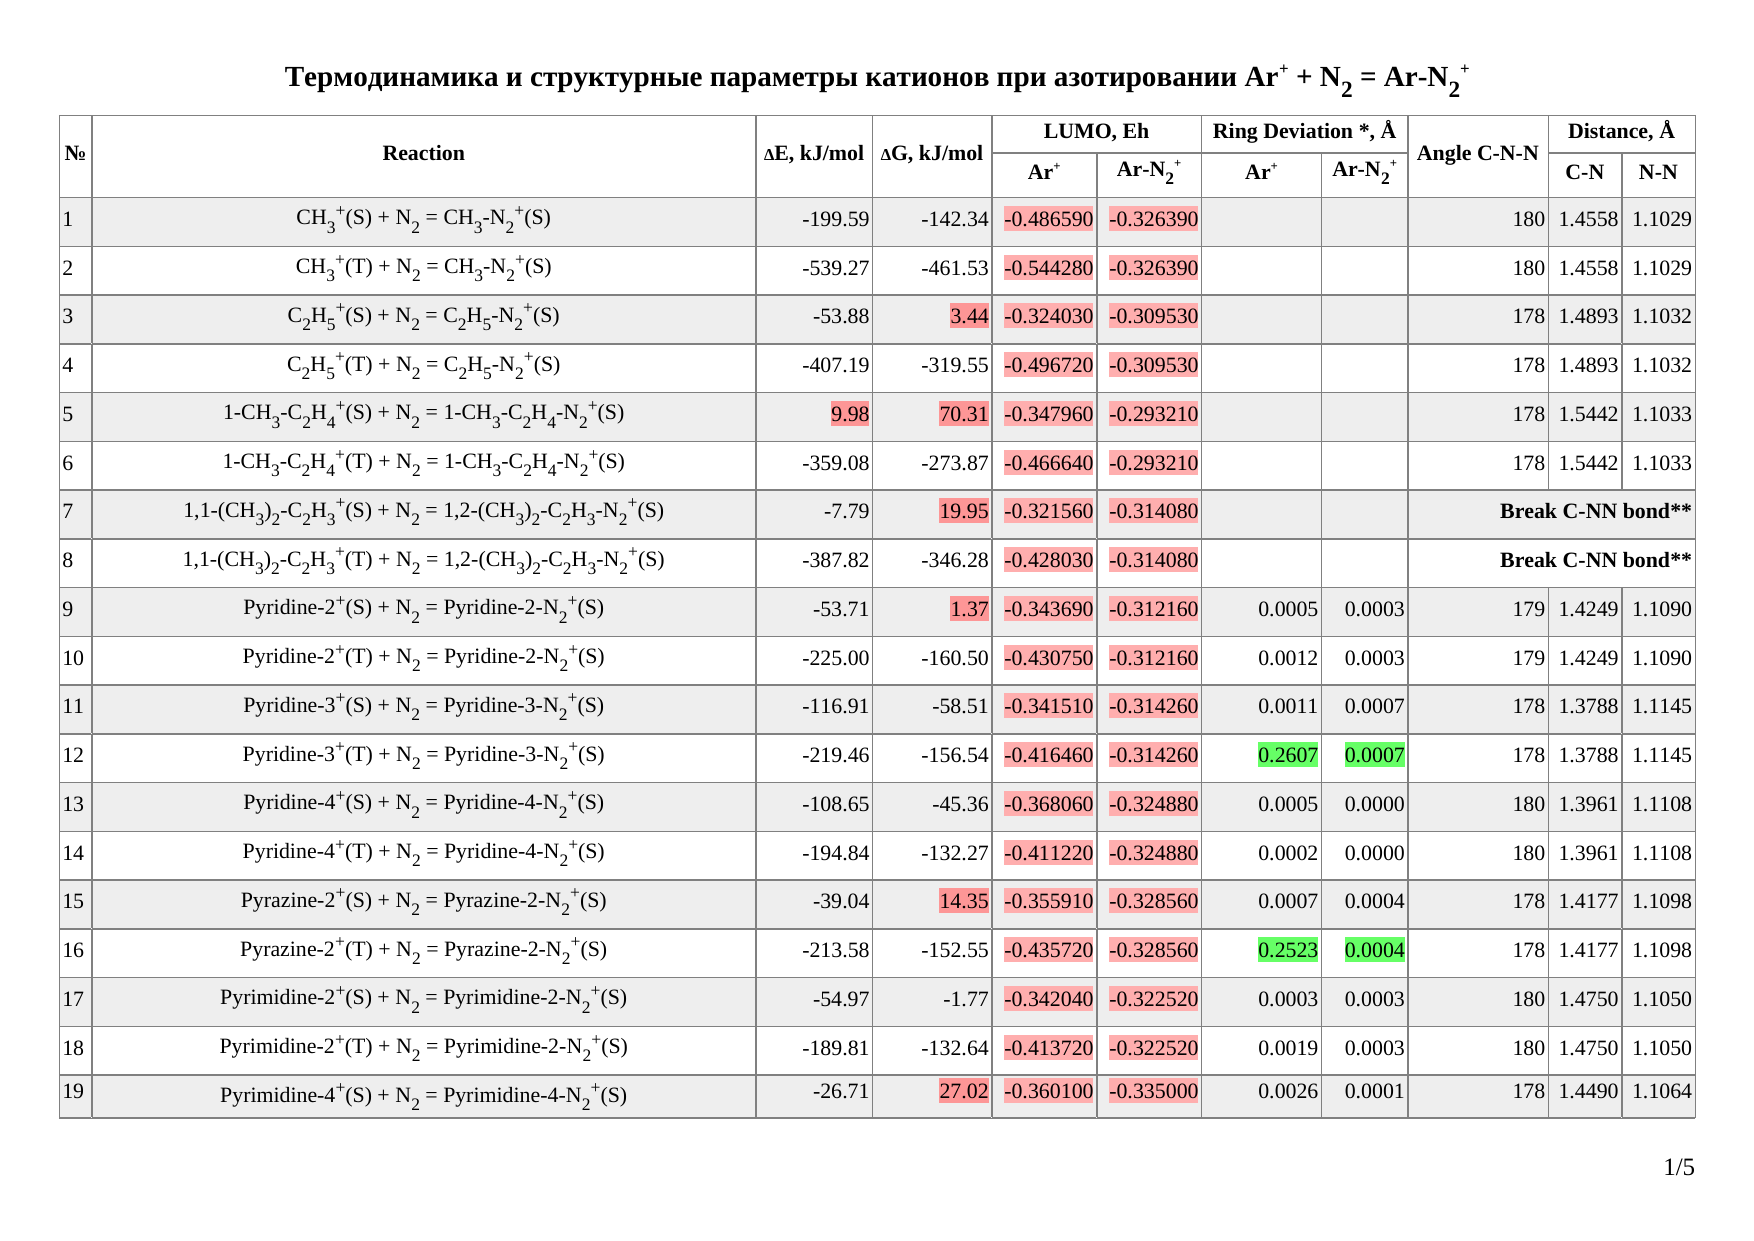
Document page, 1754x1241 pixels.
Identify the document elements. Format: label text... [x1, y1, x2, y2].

table_cell [1322, 393, 1407, 441]
table_cell -53.88 [757, 296, 872, 343]
table_cell -7.79 [757, 491, 872, 538]
table_cell Pyridine-3+(T) + N2 = Pyridine-3-N2+(S) [93, 735, 755, 782]
table_cell -0.309530 [1098, 296, 1201, 343]
table_cell -0.335000 [1098, 1076, 1201, 1117]
table_cell 180 [1409, 978, 1548, 1026]
table_cell 1.4558 [1549, 247, 1621, 294]
table_cell -58.51 [873, 686, 991, 733]
table_cell 9 [60, 588, 91, 636]
table_cell 178 [1409, 686, 1548, 733]
table_cell 1-CH3-C2H4+(T) + N2 = 1-CH3-C2H4-N2+(S) [93, 442, 755, 489]
table_cell -0.312160 [1098, 637, 1201, 684]
table_cell 0.0000 [1322, 783, 1407, 831]
table_cell 178 [1409, 393, 1548, 441]
table_cell 27.02 [873, 1076, 991, 1117]
table_cell -199.59 [757, 198, 872, 246]
table_cell 4 [60, 345, 91, 392]
table_cell -0.486590 [993, 198, 1096, 246]
table_cell -273.87 [873, 442, 991, 489]
table_cell 178 [1409, 442, 1548, 489]
table_cell -54.97 [757, 978, 872, 1026]
table_cell -0.324880 [1098, 783, 1201, 831]
table_cell 0.0003 [1322, 1027, 1407, 1074]
table_cell 178 [1409, 1076, 1548, 1117]
table_cell -319.55 [873, 345, 991, 392]
table_header Ring Deviation *, Å [1202, 116, 1407, 152]
table_cell 0.0003 [1322, 588, 1407, 636]
table_cell 180 [1409, 198, 1548, 246]
table_cell Ar-N2+ [1098, 154, 1201, 197]
table_cell 0.0007 [1322, 686, 1407, 733]
table_cell 178 [1409, 296, 1548, 343]
table_cell 0.0000 [1322, 832, 1407, 879]
table_cell -152.55 [873, 930, 991, 977]
table_cell 1,1-(CH3)2-C2H3+(S) + N2 = 1,2-(CH3)2-C2H3-N2+(S) [93, 491, 755, 538]
table_cell -0.314080 [1098, 491, 1201, 538]
table_header LUMO, Eh [993, 116, 1201, 152]
table_cell 1.1050 [1623, 1027, 1695, 1074]
table_cell 70.31 [873, 393, 991, 441]
table_cell -0.435720 [993, 930, 1096, 977]
table_cell 0.2523 [1202, 930, 1321, 977]
table_cell 1.1032 [1623, 296, 1695, 343]
table_cell 1.4750 [1549, 978, 1621, 1026]
table_cell [1322, 198, 1407, 246]
table_cell -407.19 [757, 345, 872, 392]
table_cell -0.324030 [993, 296, 1096, 343]
table_header Angle C-N-N [1409, 116, 1548, 197]
table_cell [1322, 296, 1407, 343]
table_cell 179 [1409, 637, 1548, 684]
table_cell [1202, 296, 1321, 343]
table_cell 0.0005 [1202, 588, 1321, 636]
table_cell 0.0001 [1322, 1076, 1407, 1117]
table_cell 1-CH3-C2H4+(S) + N2 = 1-CH3-C2H4-N2+(S) [93, 393, 755, 441]
table_cell Ar+ [993, 154, 1096, 197]
table_cell 1.1108 [1623, 783, 1695, 831]
table_cell 1,1-(CH3)2-C2H3+(T) + N2 = 1,2-(CH3)2-C2H3-N2+(S) [93, 540, 755, 587]
table_cell -0.293210 [1098, 393, 1201, 441]
table_cell C-N [1549, 154, 1621, 197]
table_cell 15 [60, 881, 91, 928]
table_cell 0.0003 [1322, 978, 1407, 1026]
table_cell 178 [1409, 345, 1548, 392]
table_cell Pyridine-4+(T) + N2 = Pyridine-4-N2+(S) [93, 832, 755, 879]
table_cell 3.44 [873, 296, 991, 343]
table_cell CH3+(S) + N2 = CH3-N2+(S) [93, 198, 755, 246]
table_cell -160.50 [873, 637, 991, 684]
table_cell Pyridine-3+(S) + N2 = Pyridine-3-N2+(S) [93, 686, 755, 733]
table_cell -0.411220 [993, 832, 1096, 879]
table_cell -0.342040 [993, 978, 1096, 1026]
table_cell 17 [60, 978, 91, 1026]
table_cell Break C-NN bond** [1409, 540, 1695, 587]
table_cell -1.77 [873, 978, 991, 1026]
table_cell -387.82 [757, 540, 872, 587]
table_cell 3 [60, 296, 91, 343]
table_cell -0.312160 [1098, 588, 1201, 636]
table_cell 6 [60, 442, 91, 489]
table_cell 1.1145 [1623, 686, 1695, 733]
table_cell Pyridine-2+(S) + N2 = Pyridine-2-N2+(S) [93, 588, 755, 636]
table_cell Ar+ [1202, 154, 1321, 197]
table_cell C2H5+(S) + N2 = C2H5-N2+(S) [93, 296, 755, 343]
table_cell -0.326390 [1098, 247, 1201, 294]
table_cell 1.4177 [1549, 930, 1621, 977]
table_cell 0.0011 [1202, 686, 1321, 733]
table_cell 1.4750 [1549, 1027, 1621, 1074]
table_cell 0.0026 [1202, 1076, 1321, 1117]
table_cell -132.27 [873, 832, 991, 879]
table_cell -194.84 [757, 832, 872, 879]
table_cell -0.322520 [1098, 1027, 1201, 1074]
table_cell 18 [60, 1027, 91, 1074]
table_cell 1.3788 [1549, 735, 1621, 782]
table_cell -26.71 [757, 1076, 872, 1117]
table_cell C2H5+(T) + N2 = C2H5-N2+(S) [93, 345, 755, 392]
table_cell -0.293210 [1098, 442, 1201, 489]
table_cell 1.1032 [1623, 345, 1695, 392]
subtitle Термодинамика и структурные параметры катионов при азотировании Ar+ + N2 = Ar-N2+ [59, 59, 1695, 102]
table_cell 1.5442 [1549, 393, 1621, 441]
table_cell -0.314080 [1098, 540, 1201, 587]
table_cell Pyridine-4+(S) + N2 = Pyridine-4-N2+(S) [93, 783, 755, 831]
table_cell 0.0005 [1202, 783, 1321, 831]
table_cell -0.413720 [993, 1027, 1096, 1074]
table_cell -0.324880 [1098, 832, 1201, 879]
table_cell [1202, 198, 1321, 246]
table_cell [1202, 393, 1321, 441]
table_cell -108.65 [757, 783, 872, 831]
table_cell -225.00 [757, 637, 872, 684]
table_cell -53.71 [757, 588, 872, 636]
table_cell 0.0012 [1202, 637, 1321, 684]
table_cell -0.328560 [1098, 881, 1201, 928]
table_cell 8 [60, 540, 91, 587]
table_cell 1.1050 [1623, 978, 1695, 1026]
table_cell 0.0007 [1202, 881, 1321, 928]
table_cell 180 [1409, 832, 1548, 879]
table_cell -0.343690 [993, 588, 1096, 636]
table_cell 1.1098 [1623, 930, 1695, 977]
table_cell Pyrimidine-2+(T) + N2 = Pyrimidine-2-N2+(S) [93, 1027, 755, 1074]
table_cell -0.428030 [993, 540, 1096, 587]
table_cell -0.416460 [993, 735, 1096, 782]
table_cell -189.81 [757, 1027, 872, 1074]
table_cell Pyridine-2+(T) + N2 = Pyridine-2-N2+(S) [93, 637, 755, 684]
table_cell 1.4249 [1549, 637, 1621, 684]
table_cell 11 [60, 686, 91, 733]
table_cell 1.1145 [1623, 735, 1695, 782]
table_cell [1322, 345, 1407, 392]
table_cell [1202, 491, 1321, 538]
table_cell Pyrazine-2+(S) + N2 = Pyrazine-2-N2+(S) [93, 881, 755, 928]
table_cell Break C-NN bond** [1409, 491, 1695, 538]
table_cell [1202, 345, 1321, 392]
table_cell 2 [60, 247, 91, 294]
table_cell 1.37 [873, 588, 991, 636]
table_cell 0.0002 [1202, 832, 1321, 879]
table_header ∆G, kJ/mol [873, 116, 991, 197]
table_cell CH3+(T) + N2 = CH3-N2+(S) [93, 247, 755, 294]
table_cell Pyrazine-2+(T) + N2 = Pyrazine-2-N2+(S) [93, 930, 755, 977]
table_cell -0.309530 [1098, 345, 1201, 392]
table_cell [1322, 442, 1407, 489]
table_cell 180 [1409, 247, 1548, 294]
table_cell -0.326390 [1098, 198, 1201, 246]
table_cell 10 [60, 637, 91, 684]
table_cell 0.2607 [1202, 735, 1321, 782]
table_cell Pyrimidine-2+(S) + N2 = Pyrimidine-2-N2+(S) [93, 978, 755, 1026]
table_cell -0.314260 [1098, 686, 1201, 733]
table_cell 1.5442 [1549, 442, 1621, 489]
table_cell [1202, 540, 1321, 587]
table_cell -142.34 [873, 198, 991, 246]
table_cell 178 [1409, 735, 1548, 782]
table_cell -0.322520 [1098, 978, 1201, 1026]
table_cell -132.64 [873, 1027, 991, 1074]
table_cell 1.1090 [1623, 588, 1695, 636]
table_cell 1.3961 [1549, 783, 1621, 831]
table_cell 0.0004 [1322, 930, 1407, 977]
table_cell 1.4177 [1549, 881, 1621, 928]
table_cell 16 [60, 930, 91, 977]
table_cell [1322, 491, 1407, 538]
table_cell 13 [60, 783, 91, 831]
table_cell -45.36 [873, 783, 991, 831]
table_cell Pyrimidine-4+(S) + N2 = Pyrimidine-4-N2+(S) [93, 1076, 755, 1117]
table_cell 12 [60, 735, 91, 782]
table_cell -0.544280 [993, 247, 1096, 294]
table_cell 9.98 [757, 393, 872, 441]
table_cell 0.0007 [1322, 735, 1407, 782]
table_cell -0.328560 [1098, 930, 1201, 977]
table_cell 0.0004 [1322, 881, 1407, 928]
table_cell 1.4490 [1549, 1076, 1621, 1117]
table_cell 1.4249 [1549, 588, 1621, 636]
table_cell 0.0003 [1202, 978, 1321, 1026]
table_cell 1.4558 [1549, 198, 1621, 246]
table_cell [1322, 540, 1407, 587]
table_cell 1.1029 [1623, 198, 1695, 246]
table_cell 5 [60, 393, 91, 441]
table_cell 1.4893 [1549, 296, 1621, 343]
table_header Distance, Å [1549, 116, 1695, 152]
table_cell 1.1029 [1623, 247, 1695, 294]
table_cell -156.54 [873, 735, 991, 782]
table_cell 1.1098 [1623, 881, 1695, 928]
table_cell 0.0019 [1202, 1027, 1321, 1074]
table_cell 19 [60, 1076, 91, 1117]
table_cell 180 [1409, 783, 1548, 831]
table_cell -0.368060 [993, 783, 1096, 831]
table_cell -116.91 [757, 686, 872, 733]
table_cell Ar-N2+ [1322, 154, 1407, 197]
table_cell -39.04 [757, 881, 872, 928]
table_cell 178 [1409, 930, 1548, 977]
table_cell 7 [60, 491, 91, 538]
table_cell -213.58 [757, 930, 872, 977]
table_cell 14.35 [873, 881, 991, 928]
table_cell -0.430750 [993, 637, 1096, 684]
table_cell 0.0003 [1322, 637, 1407, 684]
table_cell -539.27 [757, 247, 872, 294]
table_cell -0.466640 [993, 442, 1096, 489]
table_cell [1202, 247, 1321, 294]
table_cell 1.1090 [1623, 637, 1695, 684]
table_cell 1.1064 [1623, 1076, 1695, 1117]
table_cell [1202, 442, 1321, 489]
table_cell -0.341510 [993, 686, 1096, 733]
table_cell N-N [1623, 154, 1695, 197]
table_cell 1 [60, 198, 91, 246]
table_header Reaction [93, 116, 755, 197]
table_cell 180 [1409, 1027, 1548, 1074]
table_cell 1.1033 [1623, 393, 1695, 441]
table_header ∆E, kJ/mol [757, 116, 872, 197]
table_cell -0.355910 [993, 881, 1096, 928]
table_cell 179 [1409, 588, 1548, 636]
table_cell -0.360100 [993, 1076, 1096, 1117]
table_cell 14 [60, 832, 91, 879]
table_cell -219.46 [757, 735, 872, 782]
table_cell 1.4893 [1549, 345, 1621, 392]
table_cell -0.321560 [993, 491, 1096, 538]
table_cell 1.1033 [1623, 442, 1695, 489]
table_cell 1.3788 [1549, 686, 1621, 733]
table_cell -0.314260 [1098, 735, 1201, 782]
table_cell 19.95 [873, 491, 991, 538]
table_cell -0.496720 [993, 345, 1096, 392]
table_cell 178 [1409, 881, 1548, 928]
table_cell -461.53 [873, 247, 991, 294]
table_cell -346.28 [873, 540, 991, 587]
table_cell -0.347960 [993, 393, 1096, 441]
table_cell 1.3961 [1549, 832, 1621, 879]
table_cell [1322, 247, 1407, 294]
table_cell -359.08 [757, 442, 872, 489]
table_cell 1.1108 [1623, 832, 1695, 879]
table_header № [60, 116, 91, 197]
